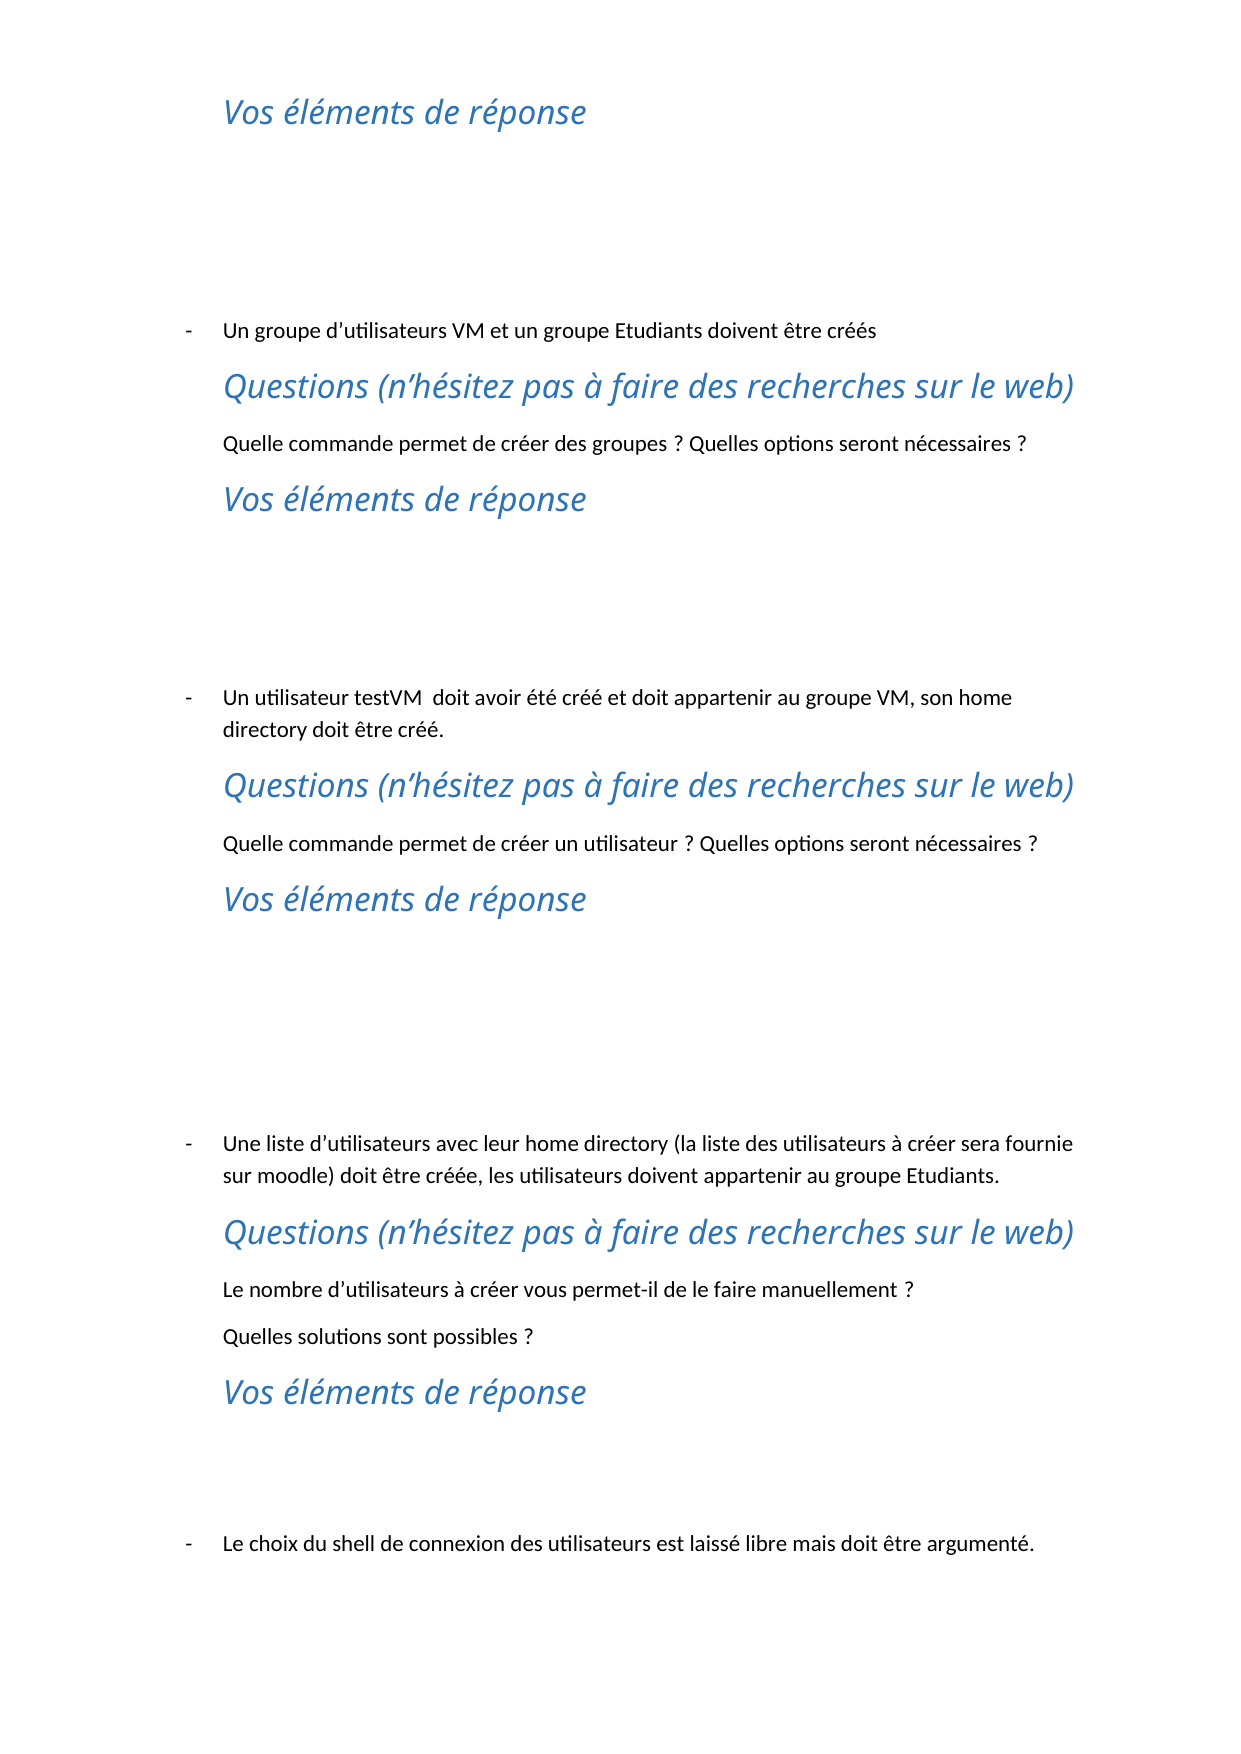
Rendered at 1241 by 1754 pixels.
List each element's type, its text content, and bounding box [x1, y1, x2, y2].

text Quelle commande permet de créer des groupes ? Quelles options seront nécessaires ? [223, 429, 1093, 457]
text Le nombre d’utilisateurs à créer vous permet-il de le faire manuellement ? [223, 1275, 1093, 1303]
subtitle Vos éléments de réponse [223, 1369, 1093, 1414]
subtitle Vos éléments de réponse [223, 88, 1093, 134]
subtitle Questions (n’hésitez pas à faire des recherches sur le web) [223, 362, 1093, 408]
subtitle Vos éléments de réponse [223, 476, 1093, 521]
list Un groupe d’utilisateurs VM et un groupe Etudiants doivent être créés [185, 316, 1093, 344]
subtitle Vos éléments de réponse [223, 876, 1093, 921]
list Un utilisateur testVM doit avoir été créé et doit appartenir au groupe VM, son home directory doit être créé. [185, 683, 1093, 743]
list Le choix du shell de connexion des utilisateurs est laissé libre mais doit être argumenté. [185, 1529, 1093, 1557]
subtitle Questions (n’hésitez pas à faire des recherches sur le web) [223, 762, 1093, 807]
list Une liste d’utilisateurs avec leur home directory (la liste des utilisateurs à créer sera fournie sur moodle) doit être créée, les utilisateurs doivent appartenir au groupe Etudiants. [185, 1129, 1093, 1190]
text Quelle commande permet de créer un utilisateur ? Quelles options seront nécessaires ? [223, 829, 1093, 857]
text Quelles solutions sont possibles ? [223, 1322, 1093, 1350]
subtitle Questions (n’hésitez pas à faire des recherches sur le web) [223, 1208, 1093, 1254]
